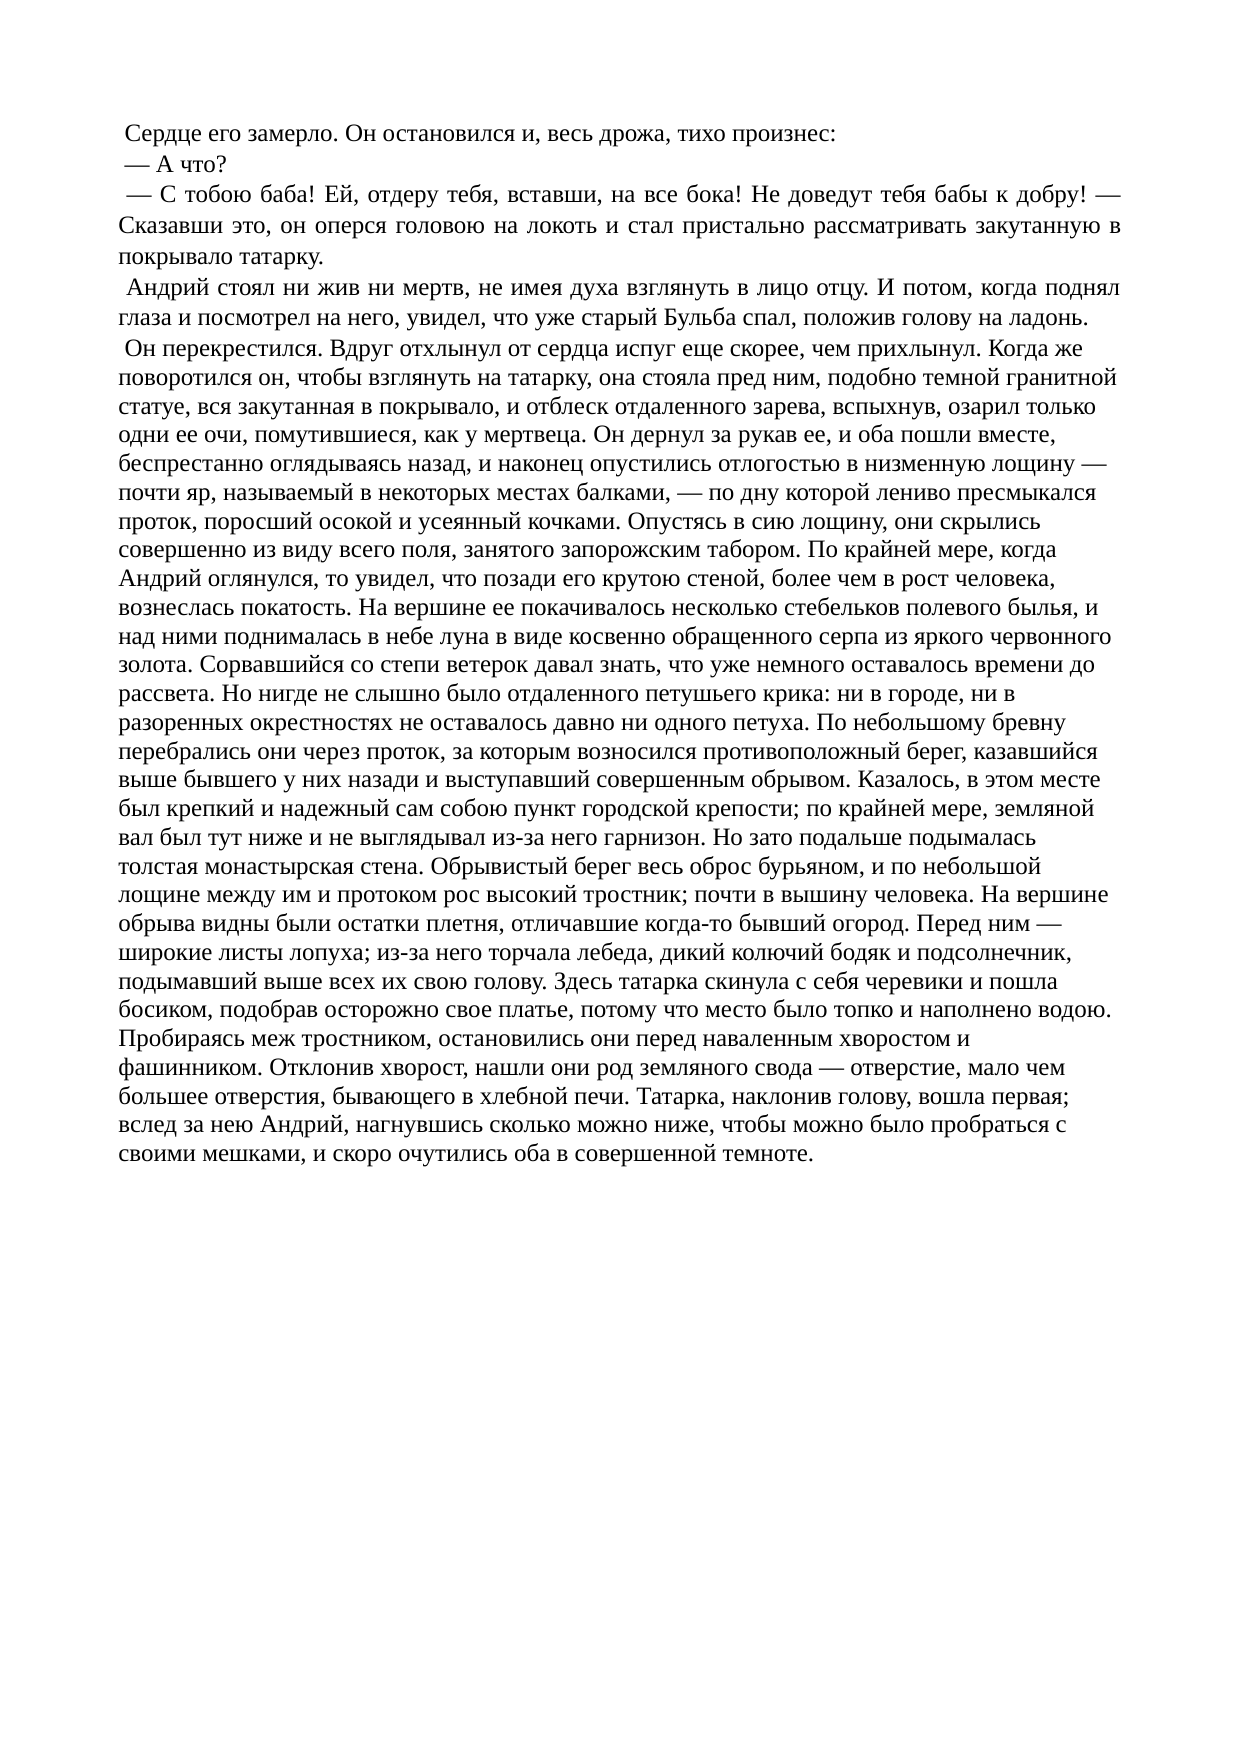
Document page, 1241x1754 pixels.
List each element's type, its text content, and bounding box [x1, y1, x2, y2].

text Андрий стоял ни жив ни мертв, не имея духа взглянуть в лицо отцу. И потом, когда поднял глаза и посмотрел на него, увидел, что уже старый Бульба спал, положив голову на ладонь. [118, 272, 1122, 331]
text Он перекрестился. Вдруг отхлынул от сердца испуг еще скорее, чем прихлынул. Когда же поворотился он, чтобы взглянуть на татарку, она стояла пред ним, подобно темной гранитной статуе, вся закутанная в покрывало, и отблеск отдаленного зарева, вспыхнув, озарил только одни ее очи, помутившиеся, как у мертвеца. Он дернул за рукав ее, и оба пошли вместе, беспрестанно оглядываясь назад, и наконец опустились отлогостью в низменную лощину — почти яр, называемый в некоторых местах балками, — по дну которой лениво пресмыкался проток, поросший осокой и усеянный кочками. Опустясь в сию лощину, они скрылись совершенно из виду всего поля, занятого запорожским табором. По крайней мере, когда Андрий оглянулся, то увидел, что позади его крутою стеной, более чем в рост человека, вознеслась покатость. На вершине ее покачивалось несколько стебельков полевого былья, и над ними поднималась в небе луна в виде косвенно обращенного серпа из яркого червонного золота. Сорвавшийся со степи ветерок давал знать, что уже немного оставалось времени до рассвета. Но нигде не слышно было отдаленного петушьего крика: ни в городе, ни в разоренных окрестностях не оставалось давно ни одного петуха. По небольшому бревну перебрались они через проток, за которым возносился противоположный берег, казавшийся выше бывшего у них назади и выступавший совершенным обрывом. Казалось, в этом месте был крепкий и надежный сам собою пункт городской крепости; по крайней мере, земляной вал был тут ниже и не выглядывал из-за него гарнизон. Но зато подальше подымалась толстая монастырская стена. Обрывистый берег весь оброс бурьяном, и по небольшой лощине между им и протоком рос высокий тростник; почти в вышину человека. На вершине обрыва видны были остатки плетня, отличавшие когда-то бывший огород. Перед ним — широкие листы лопуха; из-за него торчала лебеда, дикий колючий бодяк и подсолнечник, подымавший выше всех их свою голову. Здесь татарка скинула с себя черевики и пошла босиком, подобрав осторожно свое платье, потому что место было топко и наполнено водою. Пробираясь меж тростником, остановились они перед наваленным хворостом и фашинником. Отклонив хворост, нашли они род земляного свода — отверстие, мало чем большее отверстия, бывающего в хлебной печи. Татарка, наклонив голову, вошла первая; вслед за нею Андрий, нагнувшись сколько можно ниже, чтобы можно было пробраться с своими мешками, и скоро очутились оба в совершенной темноте. [118, 333, 1122, 1167]
text — С тобою баба! Ей, отдеру тебя, вставши, на все бока! Не доведут тебя бабы к добру! — Сказавши это, он оперся головою на локоть и стал пристально рассматривать закутанную в покрывало татарку. [118, 179, 1122, 270]
text — А что? [118, 149, 1122, 178]
text Сердце его замерло. Он остановился и, весь дрожа, тихо произнес: [118, 118, 1122, 147]
